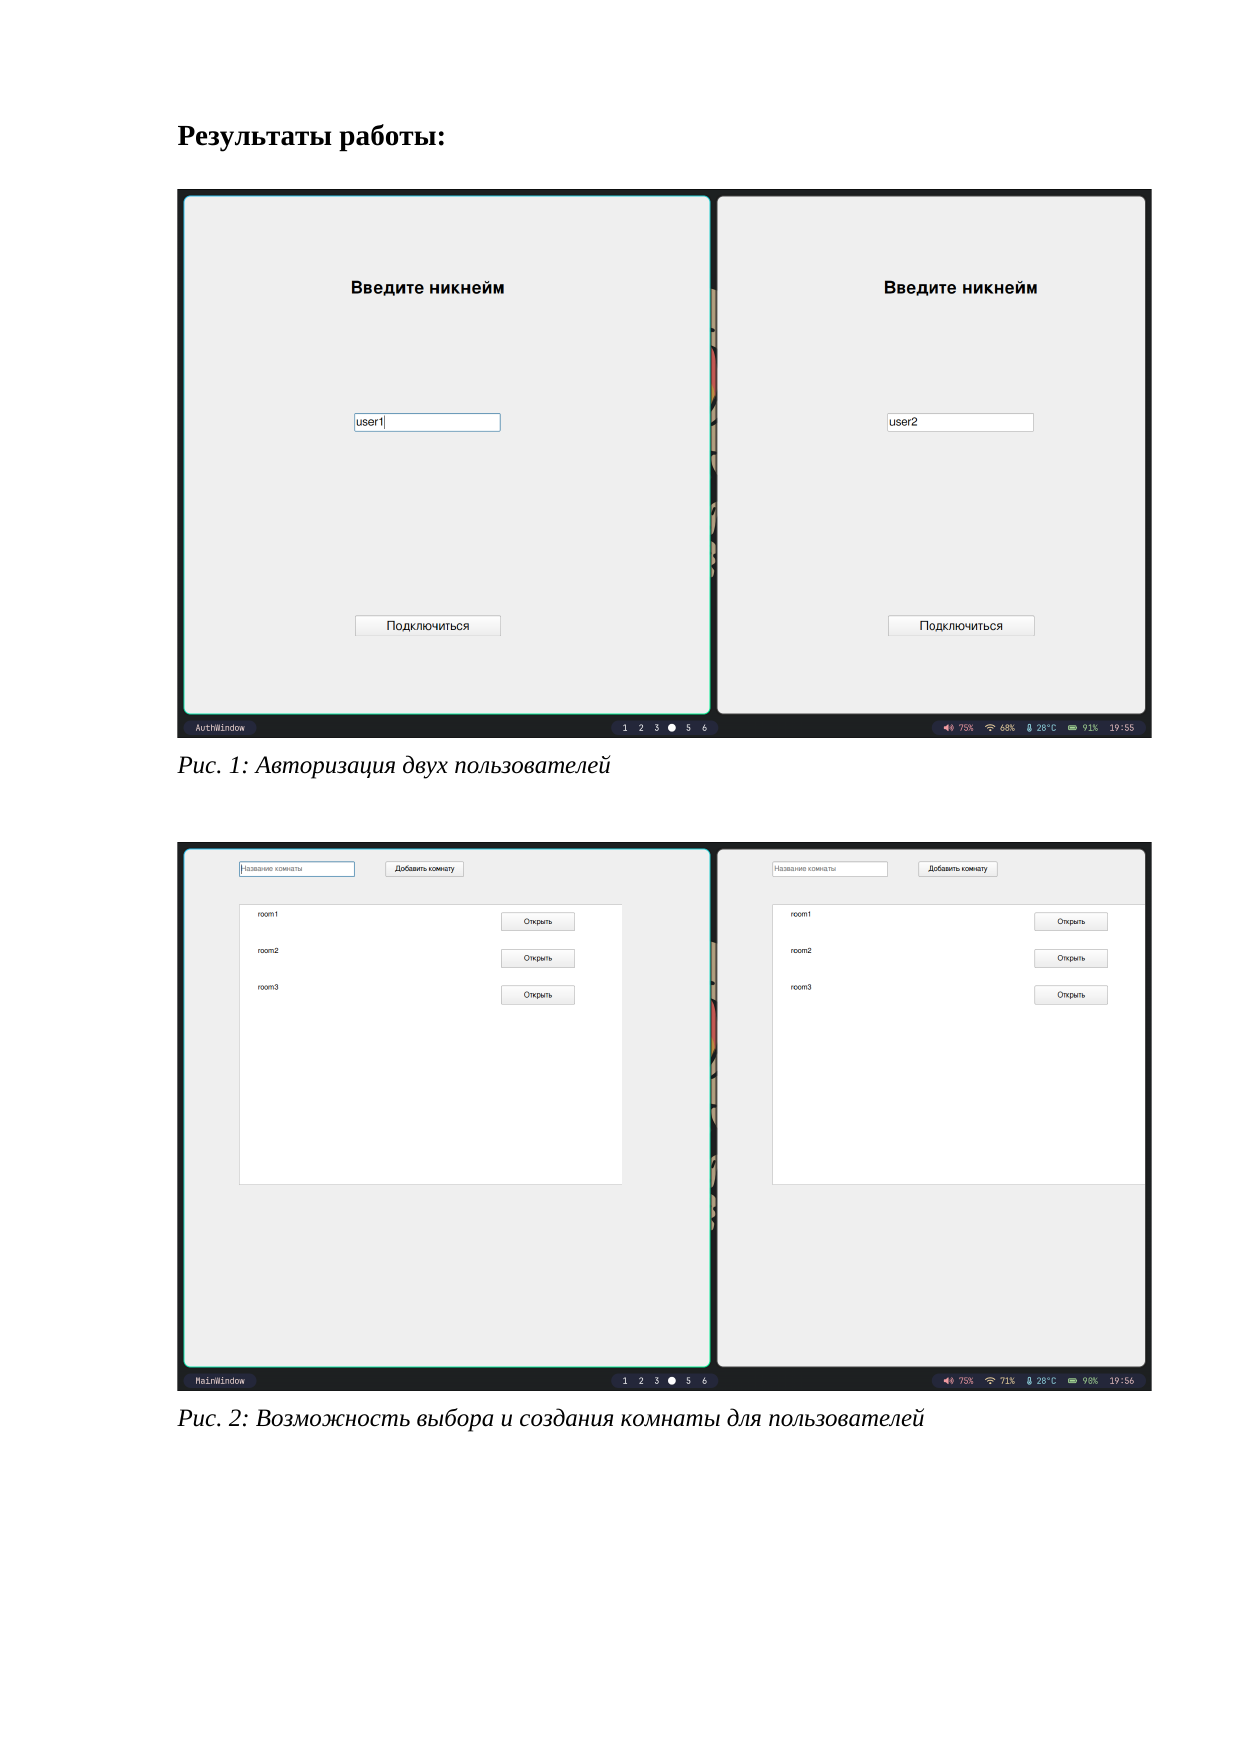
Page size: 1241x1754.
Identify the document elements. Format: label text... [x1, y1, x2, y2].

text Рис. 2: Возможность выбора и создания комнаты для пользователей [177, 1391, 1152, 1432]
picture [177, 189, 1152, 738]
text Результаты работы: [177, 118, 1152, 152]
picture [177, 842, 1152, 1391]
text Рис. 1: Авторизация двух пользователей [177, 738, 1152, 779]
